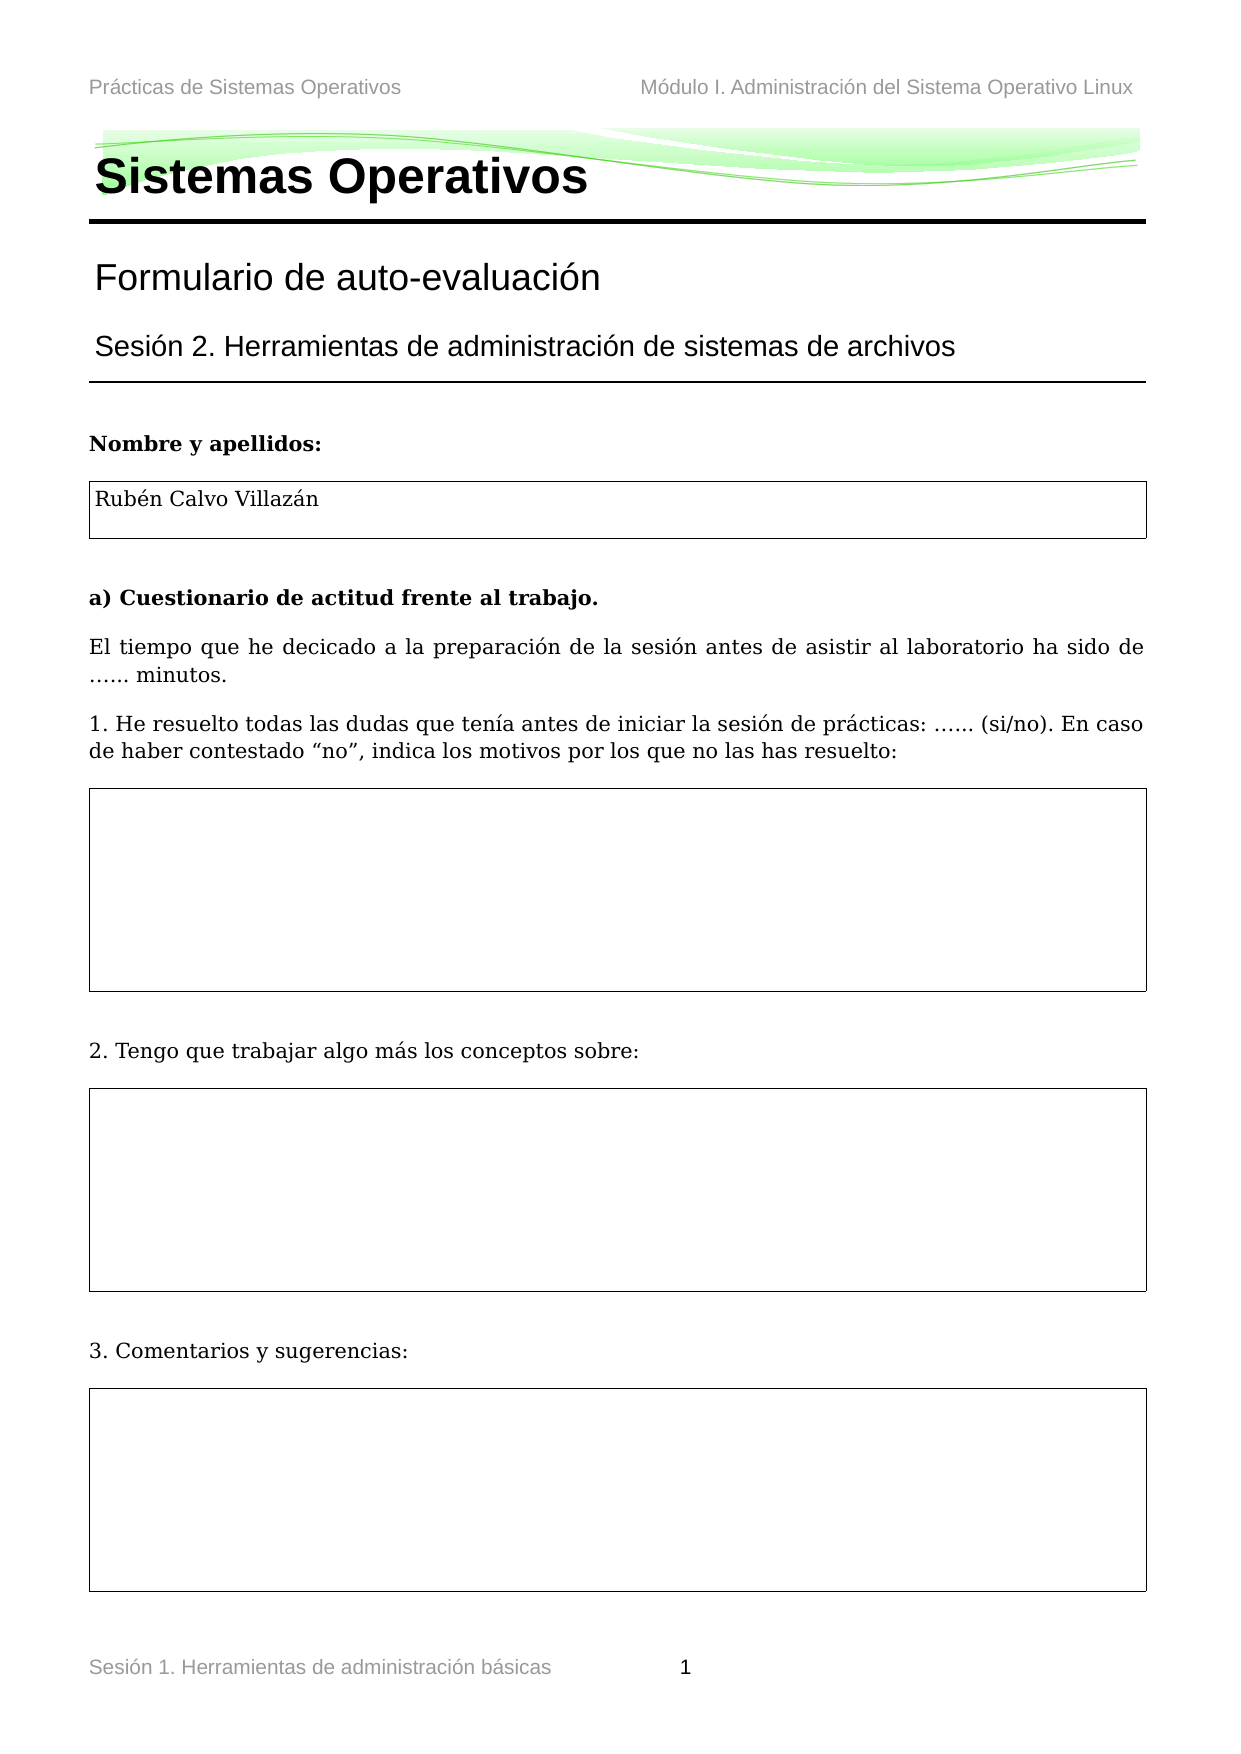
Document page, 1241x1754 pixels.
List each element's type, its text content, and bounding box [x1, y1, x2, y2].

text a) Cuestionario de actitud frente al trabajo. [89, 586, 1146, 611]
table_header [90, 1089, 1146, 1291]
text 3. Comentarios y sugerencias: [89, 1339, 1146, 1364]
picture [94, 128, 1141, 195]
text Nombre y apellidos: [89, 432, 1146, 456]
table_header [90, 789, 1146, 991]
table_header Formulario de auto-evaluación Sesión 2. Herramientas de administración de sistemas de archivos [89, 224, 1146, 381]
table_header [90, 1389, 1146, 1591]
table_header Sistemas Operativos [89, 123, 1146, 219]
text El tiempo que he decicado a la preparación de la sesión antes de asistir al laboratorio ha sido de …... minutos. [89, 635, 1146, 687]
picture [376, 171, 387, 189]
table_header Rubén Calvo Villazán [90, 482, 1146, 537]
text 2. Tengo que trabajar algo más los conceptos sobre: [89, 1039, 1146, 1064]
text 1. He resuelto todas las dudas que tenía antes de iniciar la sesión de prácticas: …... (si/no). En caso de haber contestado “no”, indica los motivos por los que no las has resuelto: [89, 712, 1146, 764]
